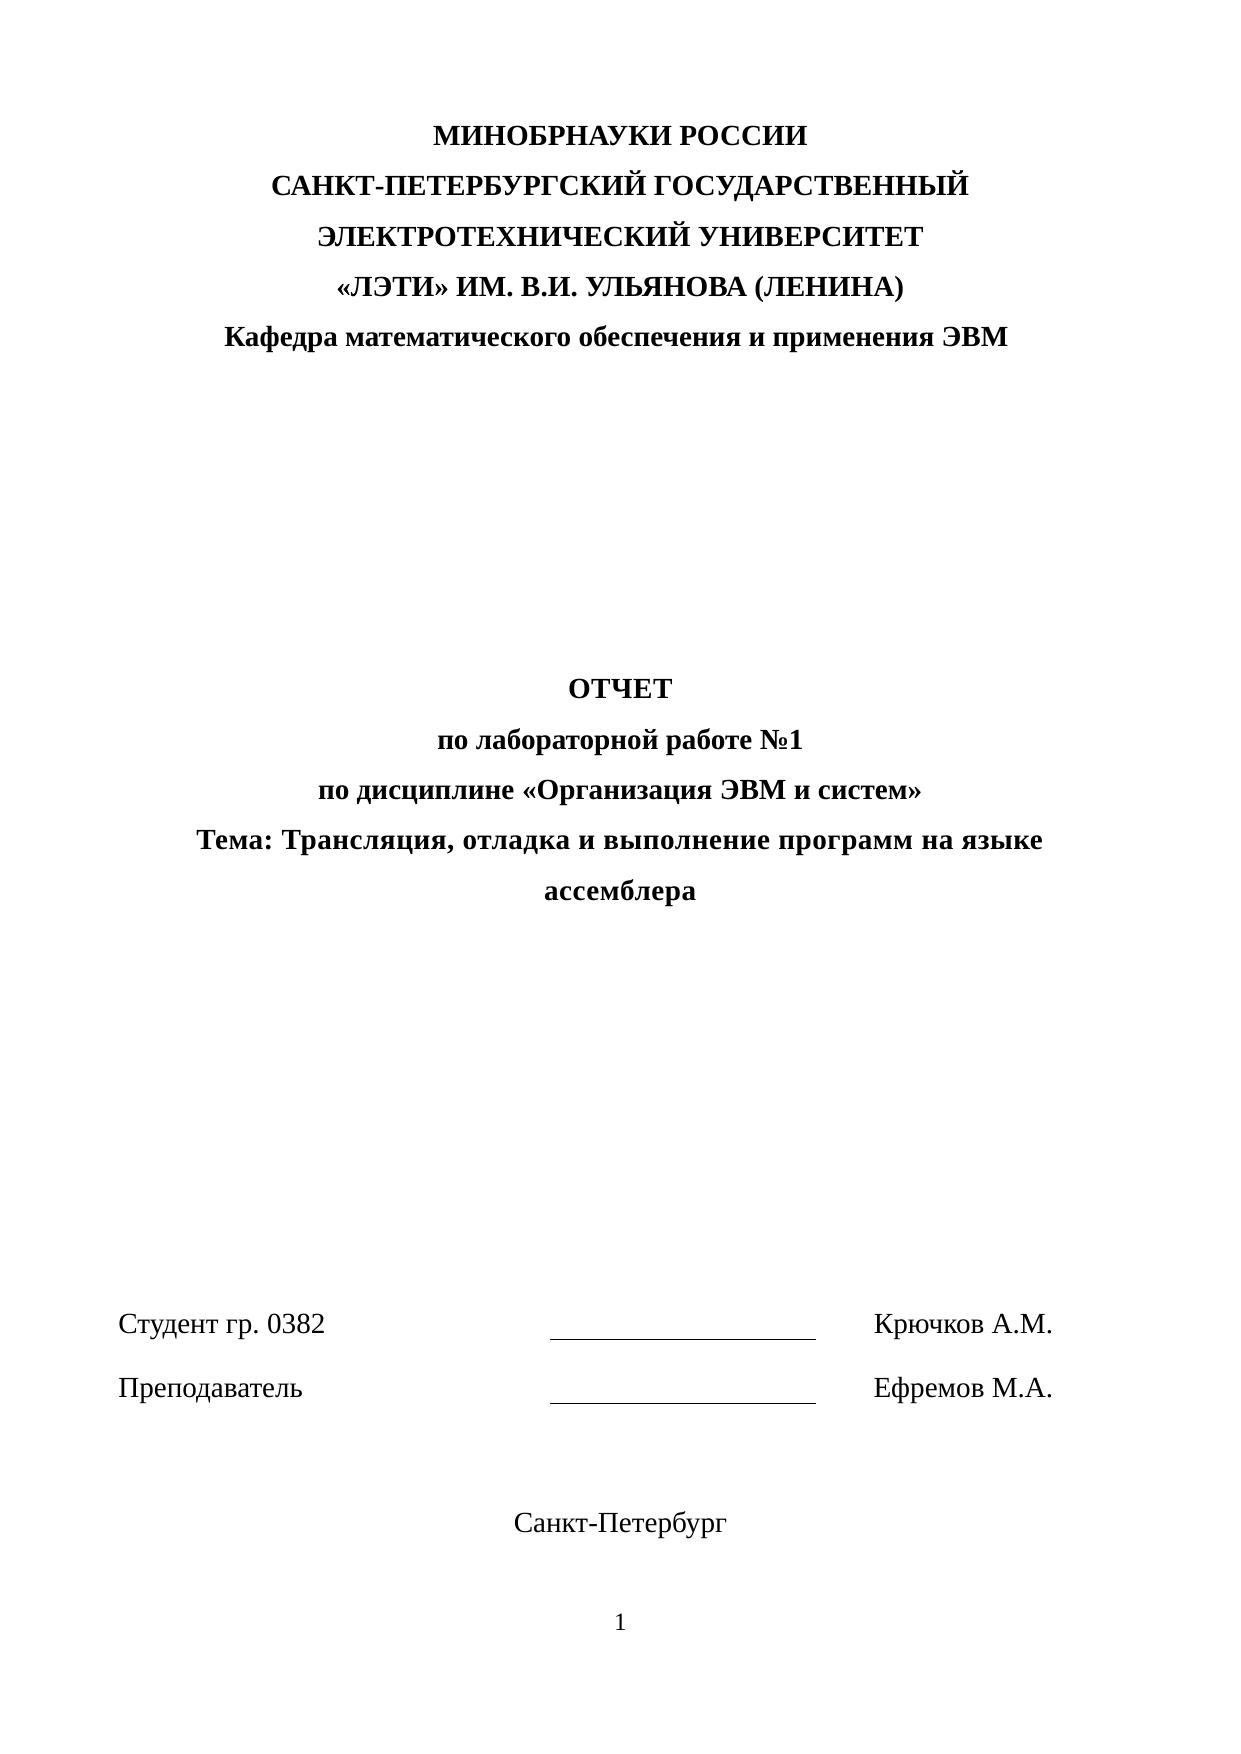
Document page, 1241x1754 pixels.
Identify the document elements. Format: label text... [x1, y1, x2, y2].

table_header Студент гр. 0382 [107, 1275, 550, 1339]
text МИНОБРНАУКИ РОССИИ [118, 118, 1122, 152]
table_cell Ефремов М.А. [816, 1339, 1111, 1403]
text «ЛЭТИ» им. В.И. Ульянова (Ленина) [118, 269, 1122, 303]
table_cell [550, 1340, 816, 1403]
table_header Крючков А.М. [816, 1275, 1111, 1339]
text по лабораторной работе №1 [118, 722, 1122, 755]
text по дисциплине «Организация ЭВМ и систем» [118, 772, 1122, 806]
text Санкт-Петербург [118, 1505, 1122, 1538]
text Тема: Трансляция, отладка и выполнение программ на языке ассемблера [118, 822, 1122, 906]
text Санкт-Петербургский государственный электротехнический университет [118, 168, 1122, 252]
table_cell Преподаватель [107, 1339, 550, 1403]
text отчет [118, 672, 1122, 705]
table_header [550, 1275, 816, 1339]
text Кафедра математического обеспечения и применения ЭВМ [118, 319, 1122, 353]
